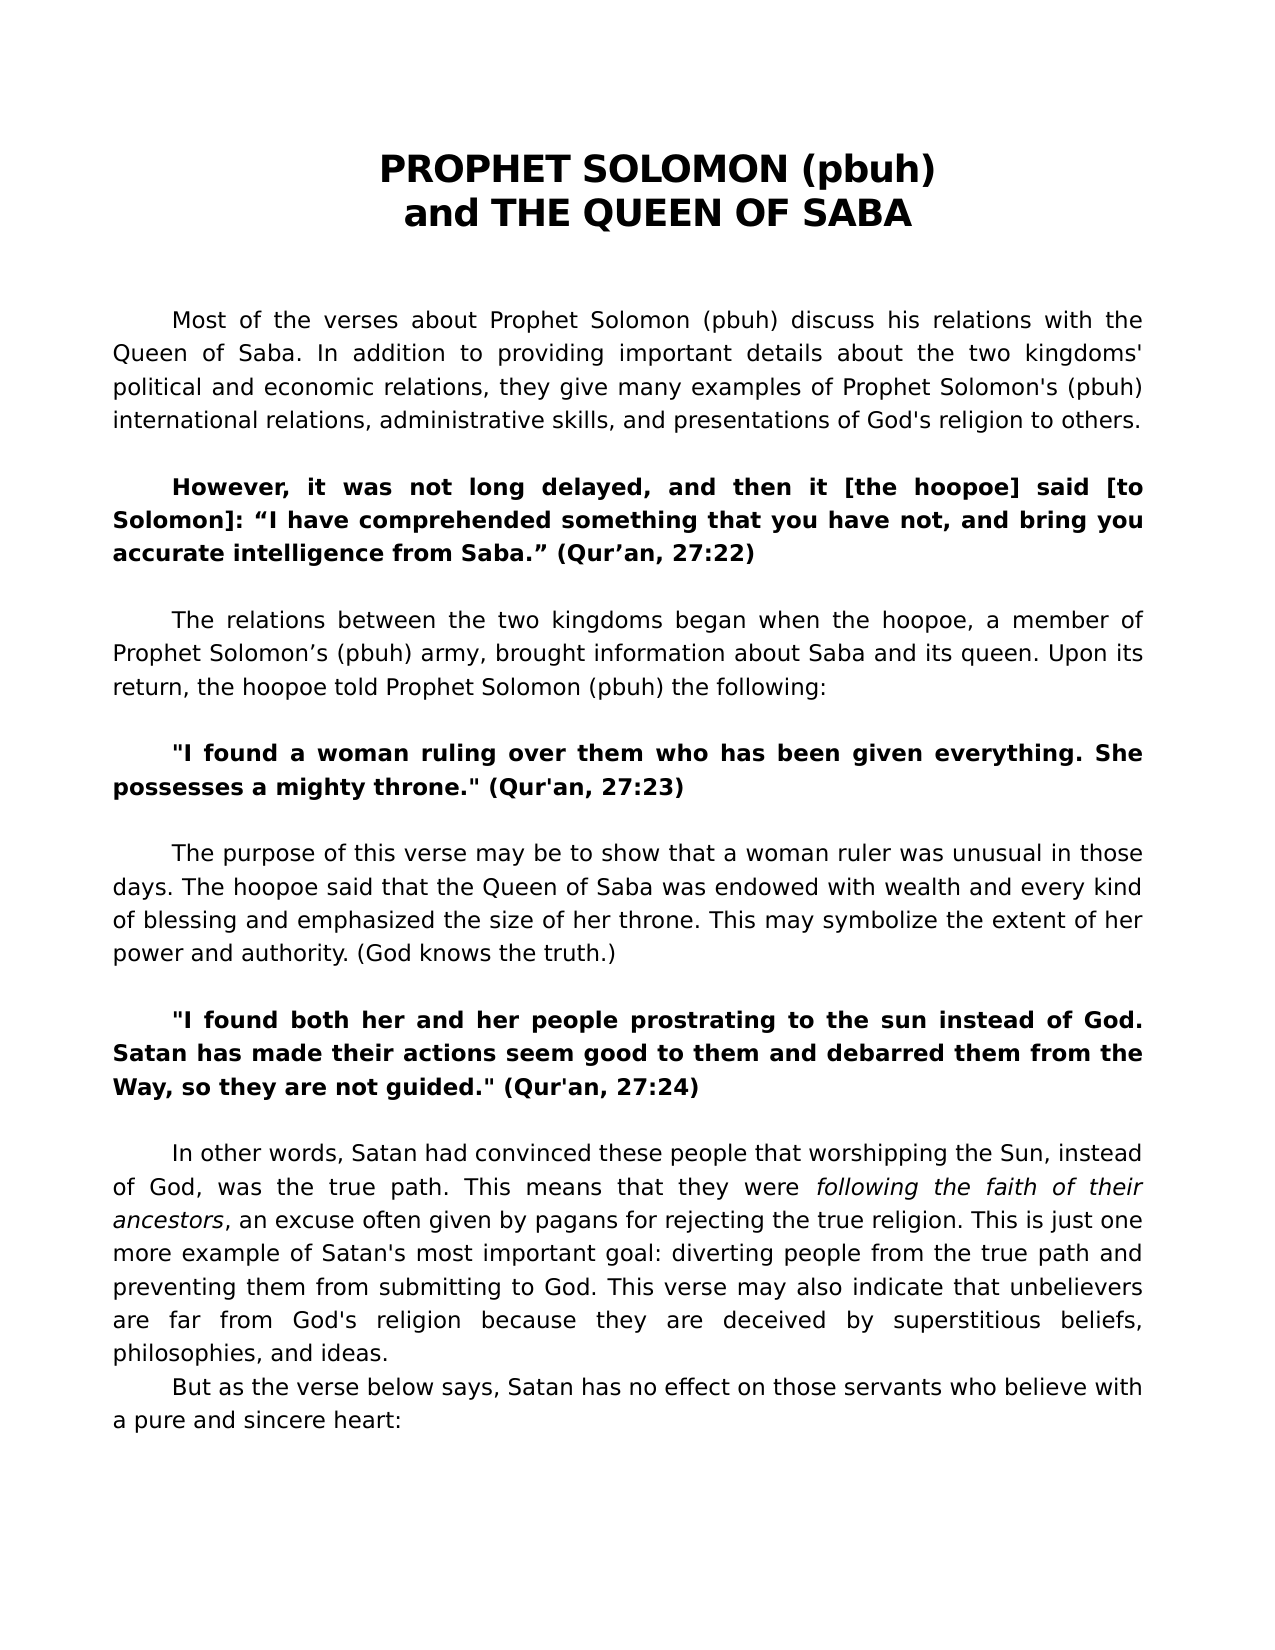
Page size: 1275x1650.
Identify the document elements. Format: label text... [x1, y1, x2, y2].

text and THE QUEEN OF SABA [112, 191, 1145, 235]
text The purpose of this verse may be to show that a woman ruler was unusual in those days. The hoopoe said that the Queen of Saba was endowed with wealth and every kind of blessing and emphasized the size of her throne. This may symbolize the extent of her power and authority. (God knows the truth.) [112, 835, 1145, 968]
text However, it was not long delayed, and then it [the hoopoe] said [to Solomon]: “I have comprehended something that you have not, and bring you accurate intelligence from Saba.” (Qur’an, 27:22) [112, 468, 1145, 568]
text PROPHET SOLOMON (pbuh) [112, 148, 1145, 191]
text "I found both her and her people prostrating to the sun instead of God. Satan has made their actions seem good to them and debarred them from the Way, so they are not guided." (Qur'an, 27:24) [112, 1002, 1145, 1102]
text Most of the verses about Prophet Solomon (pbuh) discuss his relations with the Queen of Saba. In addition to providing important details about the two kingdoms' political and economic relations, they give many examples of Prophet Solomon's (pbuh) international relations, administrative skills, and presentations of God's religion to others. [112, 302, 1145, 435]
text In other words, Satan had convinced these people that worshipping the Sun, instead of God, was the true path. This means that they were following the faith of their ancestors, an excuse often given by pagans for rejecting the true religion. This is just one more example of Satan's most important goal: diverting people from the true path and preventing them from submitting to God. This verse may also indicate that unbelievers are far from God's religion because they are deceived by superstitious beliefs, philosophies, and ideas. [112, 1135, 1145, 1368]
text The relations between the two kingdoms began when the hoopoe, a member of Prophet Solomon’s (pbuh) army, brought information about Saba and its queen. Upon its return, the hoopoe told Prophet Solomon (pbuh) the following: [112, 602, 1145, 702]
text "I found a woman ruling over them who has been given everything. She possesses a mighty throne." (Qur'an, 27:23) [112, 735, 1145, 802]
text But as the verse below says, Satan has no effect on those servants who believe with a pure and sincere heart: [112, 1368, 1145, 1435]
